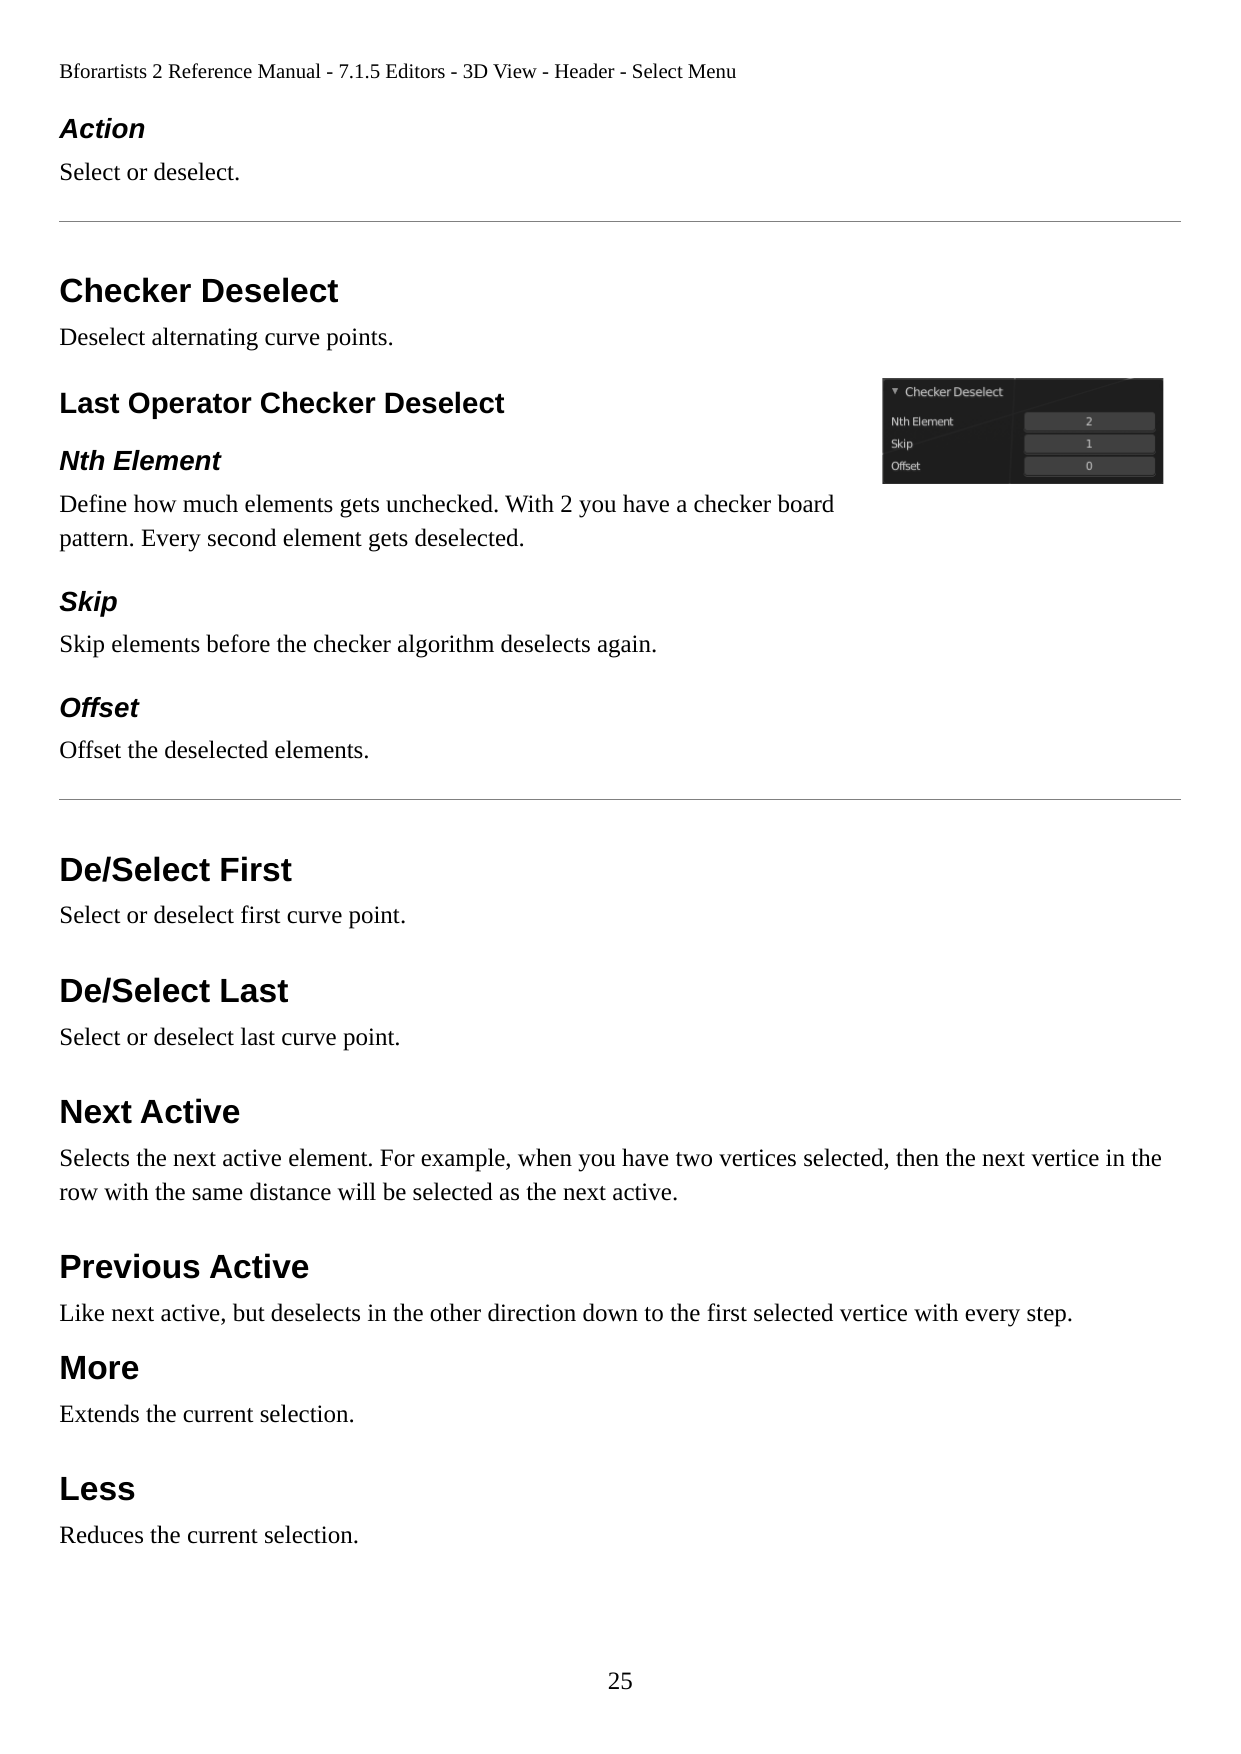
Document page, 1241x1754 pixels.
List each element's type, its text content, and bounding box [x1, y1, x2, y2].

text Reduces the current selection. [59, 1520, 1181, 1549]
subtitle More [59, 1348, 1181, 1386]
text Define how much elements gets unchecked. With 2 you have a checker board pattern. Every second element gets deselected. [59, 489, 1181, 552]
text Selects the next active element. For example, when you have two vertices selected, then the next vertice in the row with the same distance will be selected as the next active. [59, 1143, 1181, 1206]
subtitle Less [59, 1469, 1181, 1507]
subtitle De/Select First [59, 849, 1181, 888]
text Like next active, but deselects in the other direction down to the first selected vertice with every step. [59, 1298, 1181, 1327]
subtitle Skip [59, 585, 1181, 617]
picture [882, 378, 1164, 484]
subtitle Previous Active [59, 1247, 1181, 1286]
text Extends the current selection. [59, 1399, 1181, 1428]
subtitle Last Operator Checker Deselect [59, 386, 882, 419]
text Select or deselect first curve point. [59, 901, 1181, 929]
text Offset the deselected elements. [59, 735, 1181, 764]
subtitle Checker Deselect [59, 271, 1181, 310]
subtitle Nth Element [59, 444, 882, 476]
subtitle [1164, 444, 1181, 476]
text Select or deselect last curve point. [59, 1022, 1181, 1050]
subtitle De/Select Last [59, 970, 1181, 1009]
subtitle Action [59, 113, 1181, 144]
text Select or deselect. [59, 157, 1181, 186]
text Deselect alternating curve points. [59, 322, 1181, 351]
text Skip elements before the checker algorithm deselects again. [59, 629, 1181, 658]
subtitle Offset [59, 691, 1181, 723]
subtitle Next Active [59, 1091, 1181, 1130]
